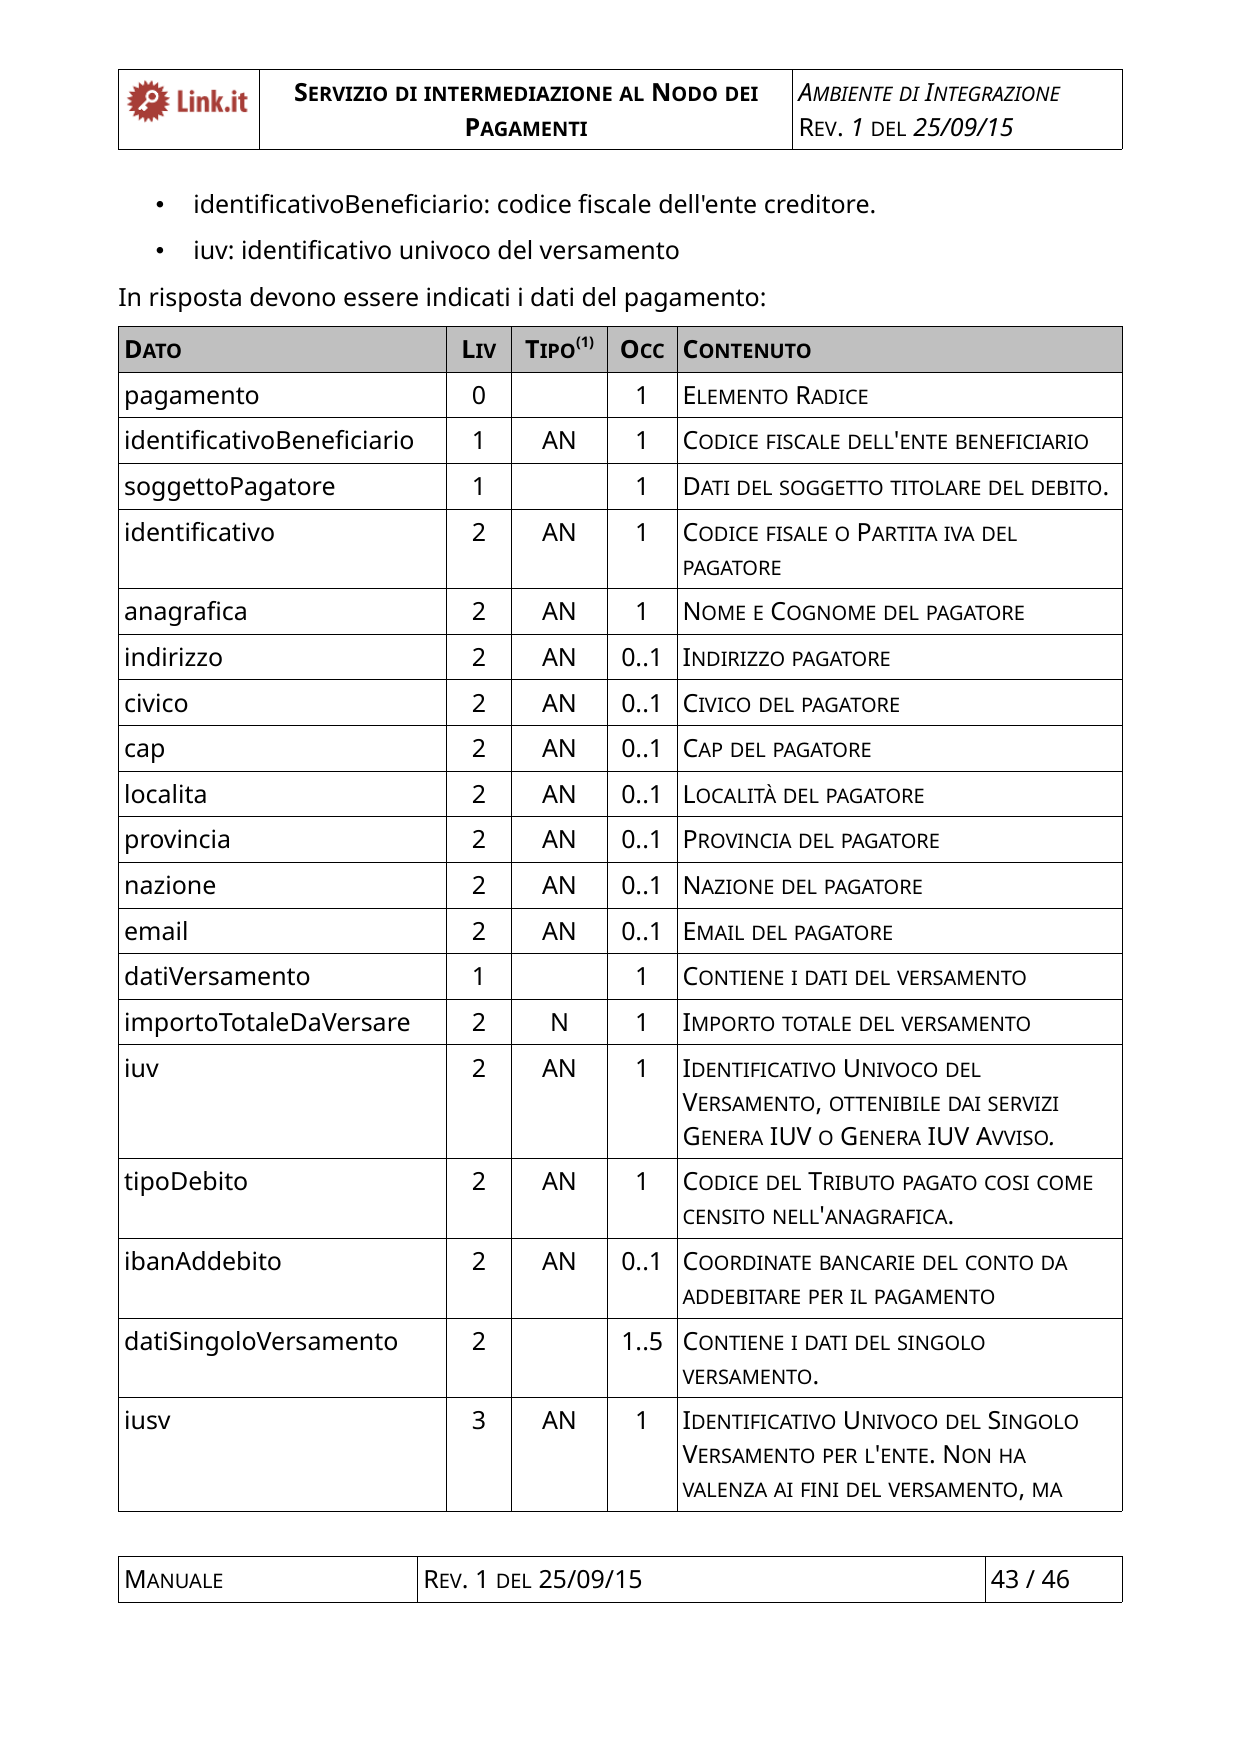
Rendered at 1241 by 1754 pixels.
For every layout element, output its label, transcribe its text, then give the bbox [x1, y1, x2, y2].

table_cell N [512, 1000, 607, 1044]
table_cell Email del pagatore [678, 909, 1122, 953]
table_cell 1 [608, 954, 677, 999]
table_cell AN [512, 726, 607, 771]
table_cell AN [512, 1159, 607, 1238]
table_cell 2 [447, 772, 511, 816]
table_cell 0..1 [608, 863, 677, 907]
table_cell cap [119, 726, 446, 771]
table_cell 2 [447, 1319, 511, 1397]
list iuv: identificativo univoco del versamento [156, 233, 1122, 267]
table_cell 0 [447, 373, 511, 417]
table_cell Civico del pagatore [678, 680, 1122, 725]
table_cell Indirizzo pagatore [678, 635, 1122, 679]
table_cell 3 [447, 1398, 511, 1511]
table_cell 1..5 [608, 1319, 677, 1397]
table_cell 1 [447, 464, 511, 508]
table_cell 0..1 [608, 1239, 677, 1317]
table_cell pagamento [119, 373, 446, 417]
table_cell Elemento Radice [678, 373, 1122, 417]
table_cell 1 [608, 418, 677, 463]
table_cell 2 [447, 589, 511, 634]
table_cell email [119, 909, 446, 953]
table_cell Codice fisale o Partita iva del pagatore [678, 510, 1122, 588]
table_cell identificativo [119, 510, 446, 588]
table_cell 2 [447, 635, 511, 679]
table_cell 0..1 [608, 817, 677, 862]
table_cell Contiene i dati del versamento [678, 954, 1122, 999]
table_header Dato [119, 327, 446, 372]
list identificativoBeneficiario: codice fiscale dell'ente creditore. [156, 186, 1122, 220]
text In risposta devono essere indicati i dati del pagamento: [118, 279, 1122, 313]
table_cell iuv [119, 1045, 446, 1158]
table_cell indirizzo [119, 635, 446, 679]
table_cell 0..1 [608, 635, 677, 679]
table_cell AN [512, 909, 607, 953]
table_cell datiVersamento [119, 954, 446, 999]
table_cell identificativoBeneficiario [119, 418, 446, 463]
table_cell anagrafica [119, 589, 446, 634]
table_cell 1 [608, 464, 677, 508]
table_cell AN [512, 817, 607, 862]
table_cell 2 [447, 1045, 511, 1158]
table_cell 2 [447, 1000, 511, 1044]
table_cell [512, 464, 607, 508]
table_cell 0..1 [608, 909, 677, 953]
table_cell Nome e Cognome del pagatore [678, 589, 1122, 634]
table_cell localita [119, 772, 446, 816]
table_cell nazione [119, 863, 446, 907]
table_cell 1 [608, 1000, 677, 1044]
table_cell 2 [447, 680, 511, 725]
table_cell Nazione del pagatore [678, 863, 1122, 907]
table_cell Codice fiscale dell'ente beneficiario [678, 418, 1122, 463]
table_cell Contiene i dati del singolo versamento. [678, 1319, 1122, 1397]
table_cell Località del pagatore [678, 772, 1122, 816]
table_cell ibanAddebito [119, 1239, 446, 1317]
table_cell civico [119, 680, 446, 725]
table_cell AN [512, 589, 607, 634]
table_cell 0..1 [608, 772, 677, 816]
table_cell 2 [447, 1239, 511, 1317]
table_cell AN [512, 772, 607, 816]
table_header Liv [447, 327, 511, 372]
table_cell Cap del pagatore [678, 726, 1122, 771]
table_cell 1 [608, 1159, 677, 1238]
table_cell 1 [608, 589, 677, 634]
table_cell 1 [447, 418, 511, 463]
table_cell Identificativo Univoco del Singolo Versamento per l'ente. Non ha valenza ai fini del versamento, ma [678, 1398, 1122, 1511]
table_header Tipo(1) [512, 327, 607, 372]
table_cell AN [512, 863, 607, 907]
table_cell [512, 373, 607, 417]
table_cell [512, 1319, 607, 1397]
table_cell Codice del Tributo pagato cosi come censito nell'anagrafica. [678, 1159, 1122, 1238]
table_cell Importo totale del versamento [678, 1000, 1122, 1044]
table_cell AN [512, 635, 607, 679]
table_cell 1 [608, 510, 677, 588]
table_header Occ [608, 327, 677, 372]
table_cell tipoDebito [119, 1159, 446, 1238]
table_cell AN [512, 510, 607, 588]
table_cell AN [512, 1045, 607, 1158]
table_cell AN [512, 418, 607, 463]
table_cell Provincia del pagatore [678, 817, 1122, 862]
table_cell [512, 954, 607, 999]
table_cell 1 [608, 1045, 677, 1158]
table_cell Identificativo Univoco del Versamento, ottenibile dai servizi Genera IUV o Genera IUV Avviso. [678, 1045, 1122, 1158]
table_cell Dati del soggetto titolare del debito. [678, 464, 1122, 508]
table_cell 2 [447, 726, 511, 771]
table_cell 2 [447, 863, 511, 907]
table_cell AN [512, 680, 607, 725]
table_cell 0..1 [608, 680, 677, 725]
table_cell 2 [447, 510, 511, 588]
table_cell Coordinate bancarie del conto da addebitare per il pagamento [678, 1239, 1122, 1317]
table_cell 0..1 [608, 726, 677, 771]
picture [123, 75, 254, 128]
table_cell soggettoPagatore [119, 464, 446, 508]
table_cell AN [512, 1239, 607, 1317]
table_cell AN [512, 1398, 607, 1511]
table_cell 1 [608, 1398, 677, 1511]
table_cell provincia [119, 817, 446, 862]
table_cell 2 [447, 1159, 511, 1238]
table_cell 2 [447, 909, 511, 953]
table_cell 1 [608, 373, 677, 417]
table_cell 1 [447, 954, 511, 999]
table_header Contenuto [678, 327, 1122, 372]
table_cell iusv [119, 1398, 446, 1511]
table_cell datiSingoloVersamento [119, 1319, 446, 1397]
table_cell 2 [447, 817, 511, 862]
table_cell importoTotaleDaVersare [119, 1000, 446, 1044]
